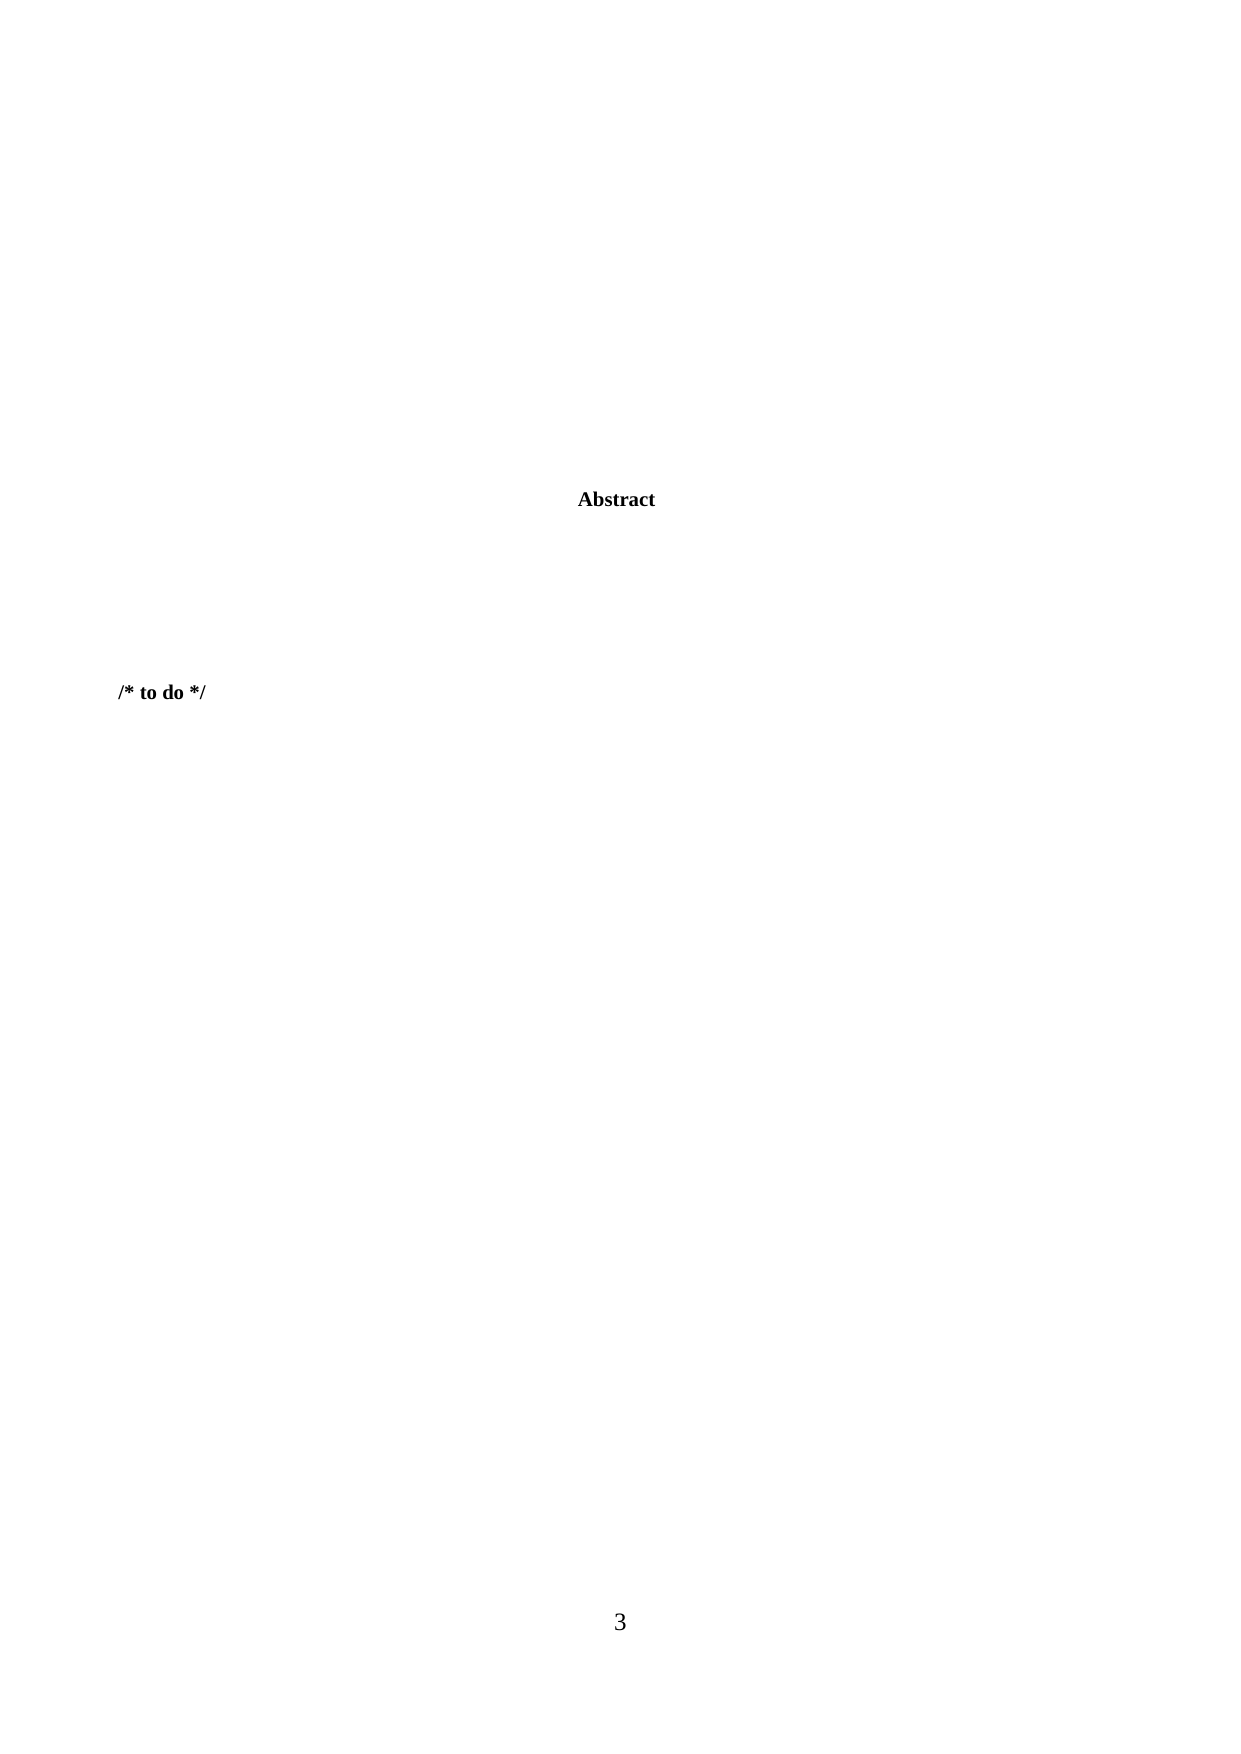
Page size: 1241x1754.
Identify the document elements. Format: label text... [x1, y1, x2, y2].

text Abstract [118, 479, 1122, 513]
text /* to do */ [118, 680, 1122, 704]
